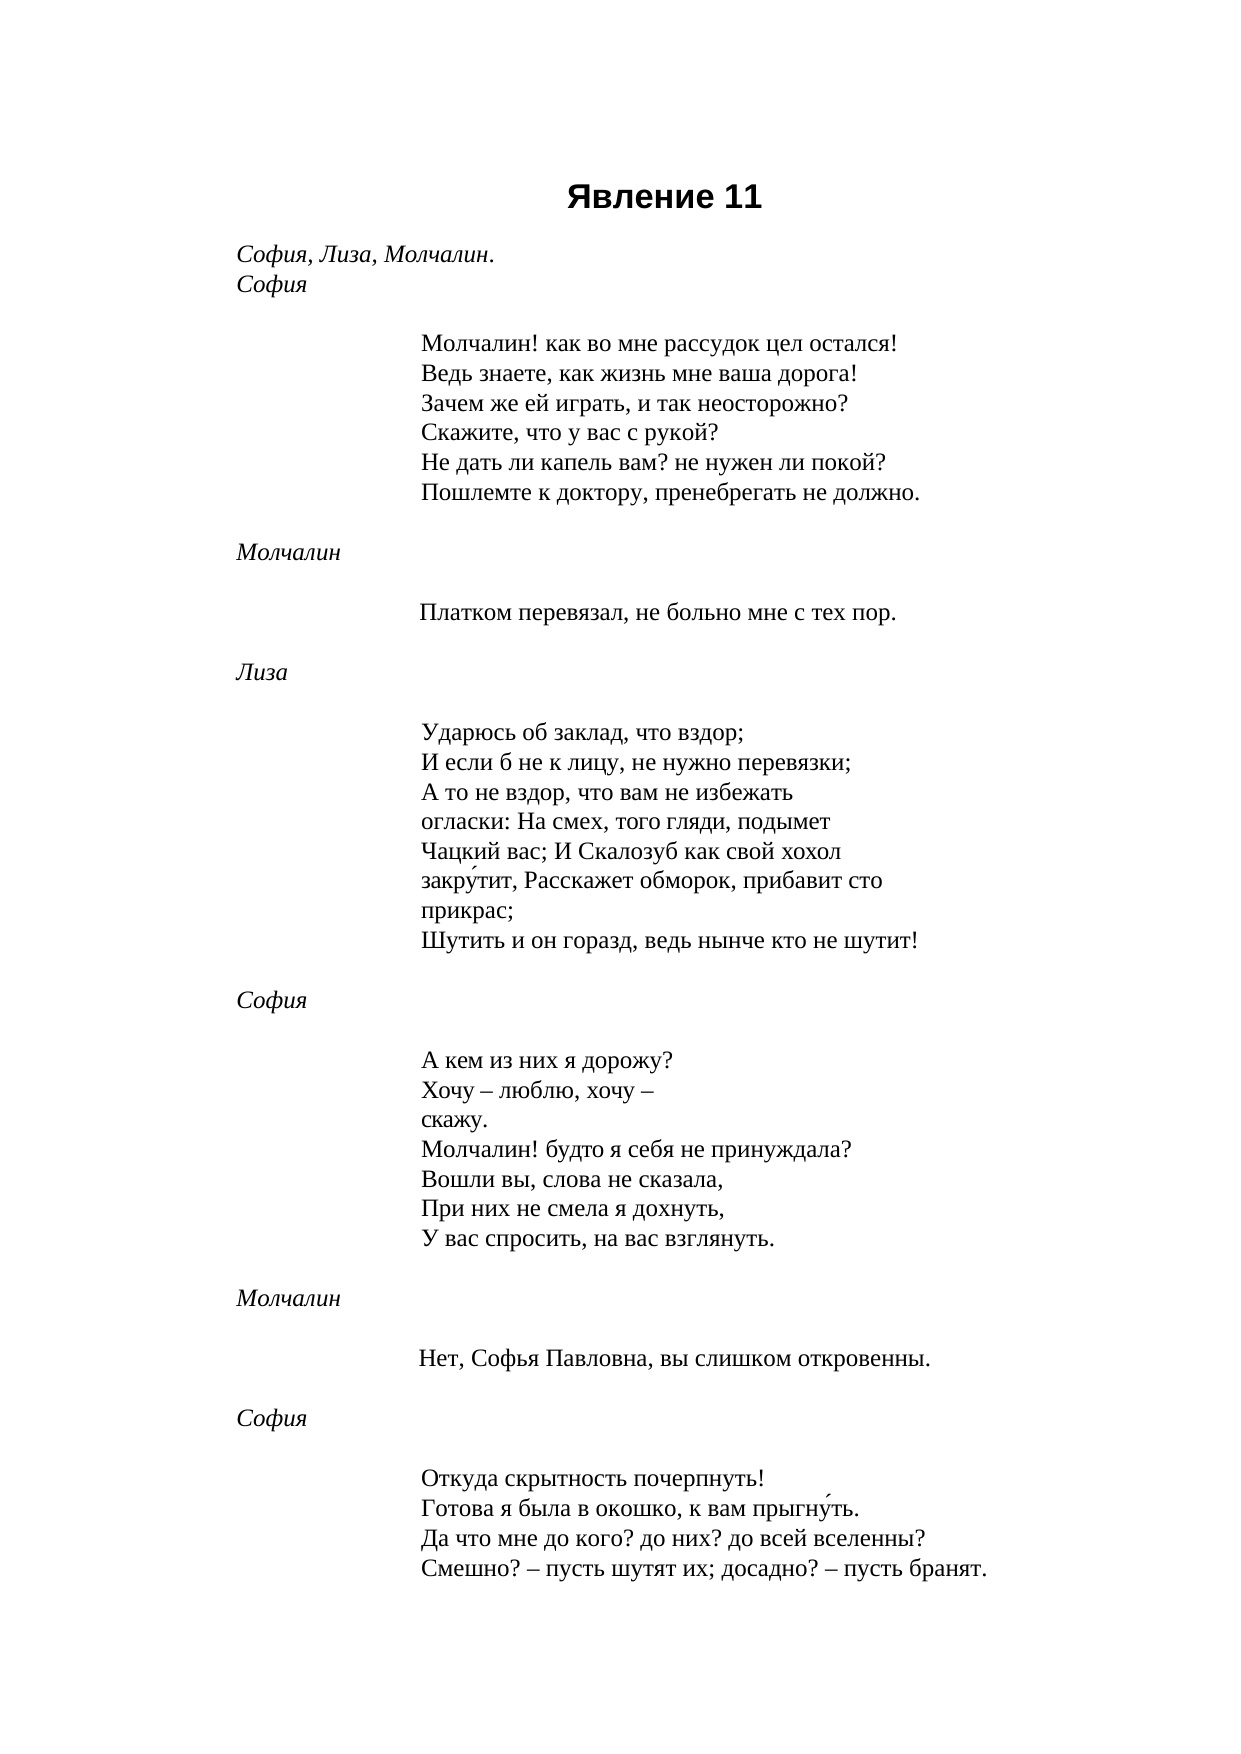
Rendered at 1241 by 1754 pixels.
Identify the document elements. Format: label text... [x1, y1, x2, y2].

text София [236, 1403, 1167, 1432]
text При них не смела я дохнуть, [421, 1193, 1167, 1222]
text Явление 11 [252, 176, 1077, 216]
text У вас спросить, на вас взглянуть. [421, 1223, 1167, 1252]
text Молчалин [236, 1283, 1167, 1312]
text Нет, Софья Павловна, вы слишком откровенны. [252, 1343, 1097, 1372]
text Шутить и он горазд, ведь нынче кто не шутит! [421, 925, 1167, 954]
text Ударюсь об заклад, что вздор; [421, 717, 1167, 745]
text Готова я была в окошко, к вам прыгну́ть. [421, 1493, 1167, 1522]
text Да что мне до кого? до них? до всей вселенны? Смешно? – пусть шутят их; досадно? – пусть бранят. [421, 1523, 1002, 1582]
text Откуда скрытность почерпнуть! [421, 1463, 1167, 1492]
text Не дать ли капель вам? не нужен ли покой? Пошлемте к доктору, пренебрегать не должно. [421, 447, 945, 506]
text А кем из них я дорожу? Хочу – люблю, хочу – скажу. [421, 1045, 727, 1133]
text Платком перевязал, не больно мне с тех пор. [252, 597, 1064, 625]
text А то не вздор, что вам не избежать огласки: На смех, того гляди, подымет Чацкий вас; И Скалозуб как свой хохол закру́тит, Расскажет обморок, прибавит сто прикрас; [421, 777, 886, 924]
text Лиза [236, 657, 1167, 685]
text София, Лиза, Молчалин. София [236, 239, 511, 298]
text И если б не к лицу, не нужно перевязки; [421, 747, 1167, 775]
text София [236, 985, 1167, 1014]
text Молчалин! как во мне рассудок цел остался! Ведь знаете, как жизнь мне ваша дорога! [421, 328, 945, 387]
text Молчалин! будто я себя не принуждала? Вошли вы, слова не сказала, [421, 1134, 853, 1192]
text Зачем же ей играть, и так неосторожно? Скажите, что у вас с рукой? [421, 388, 892, 446]
text Молчалин [236, 537, 1167, 565]
